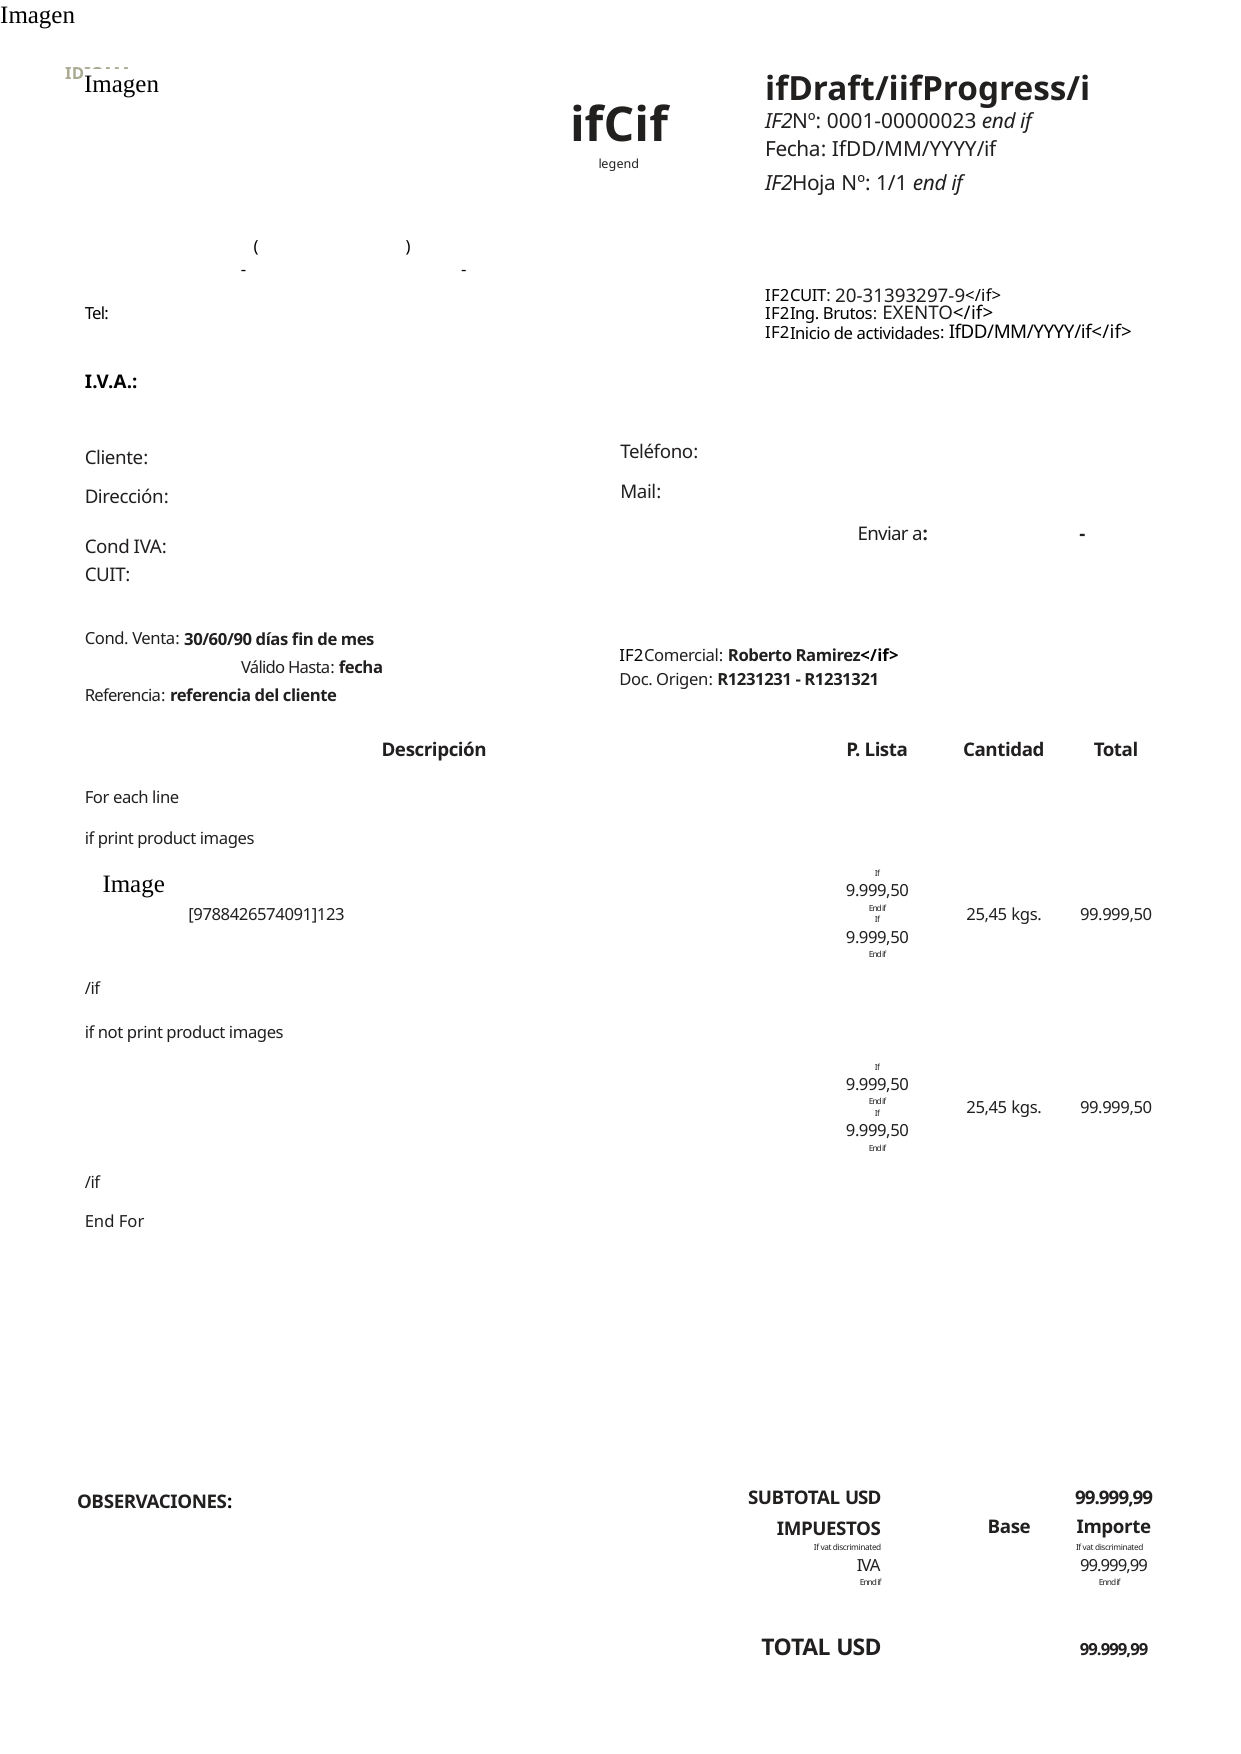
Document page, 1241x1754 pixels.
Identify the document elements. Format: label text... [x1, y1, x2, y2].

table_cell If 9.999,50 End if If 9.999,50 End if [803, 1055, 951, 1159]
table_cell [951, 1010, 1057, 1054]
table_cell [1057, 1010, 1175, 1054]
table_cell <line.name> [65, 1055, 803, 1159]
table_cell [803, 1204, 951, 1244]
table_cell [803, 1010, 951, 1054]
table_cell 99.999,50 [1057, 1055, 1175, 1159]
table_header [803, 780, 951, 820]
table_cell /if [65, 966, 803, 1010]
table_header [1057, 780, 1175, 820]
table_cell [1057, 1159, 1175, 1204]
table_cell [803, 1159, 951, 1204]
table_cell 25,45 kgs. [951, 1055, 1057, 1159]
table_cell [1057, 966, 1175, 1010]
table_cell /if [65, 1159, 803, 1204]
table_cell [803, 966, 951, 1010]
table_cell [803, 820, 951, 861]
table_cell [9788426574091]123 [182, 861, 803, 966]
table_cell [951, 820, 1057, 861]
table_cell End For [65, 1204, 803, 1244]
table_header For each line [65, 780, 803, 820]
table_cell If 9.999,50 End if If 9.999,50 End if [803, 861, 951, 966]
table_cell if print product images [65, 820, 803, 861]
table_cell [1057, 820, 1175, 861]
table_header [951, 780, 1057, 820]
table_cell [951, 966, 1057, 1010]
table_cell [951, 1204, 1057, 1244]
table_cell [951, 1159, 1057, 1204]
table_cell if not print product images [65, 1010, 803, 1054]
table_cell [1057, 1204, 1175, 1244]
table_cell [65, 861, 182, 966]
table_cell 25,45 kgs. [951, 861, 1057, 966]
table_cell 99.999,50 [1057, 861, 1175, 966]
